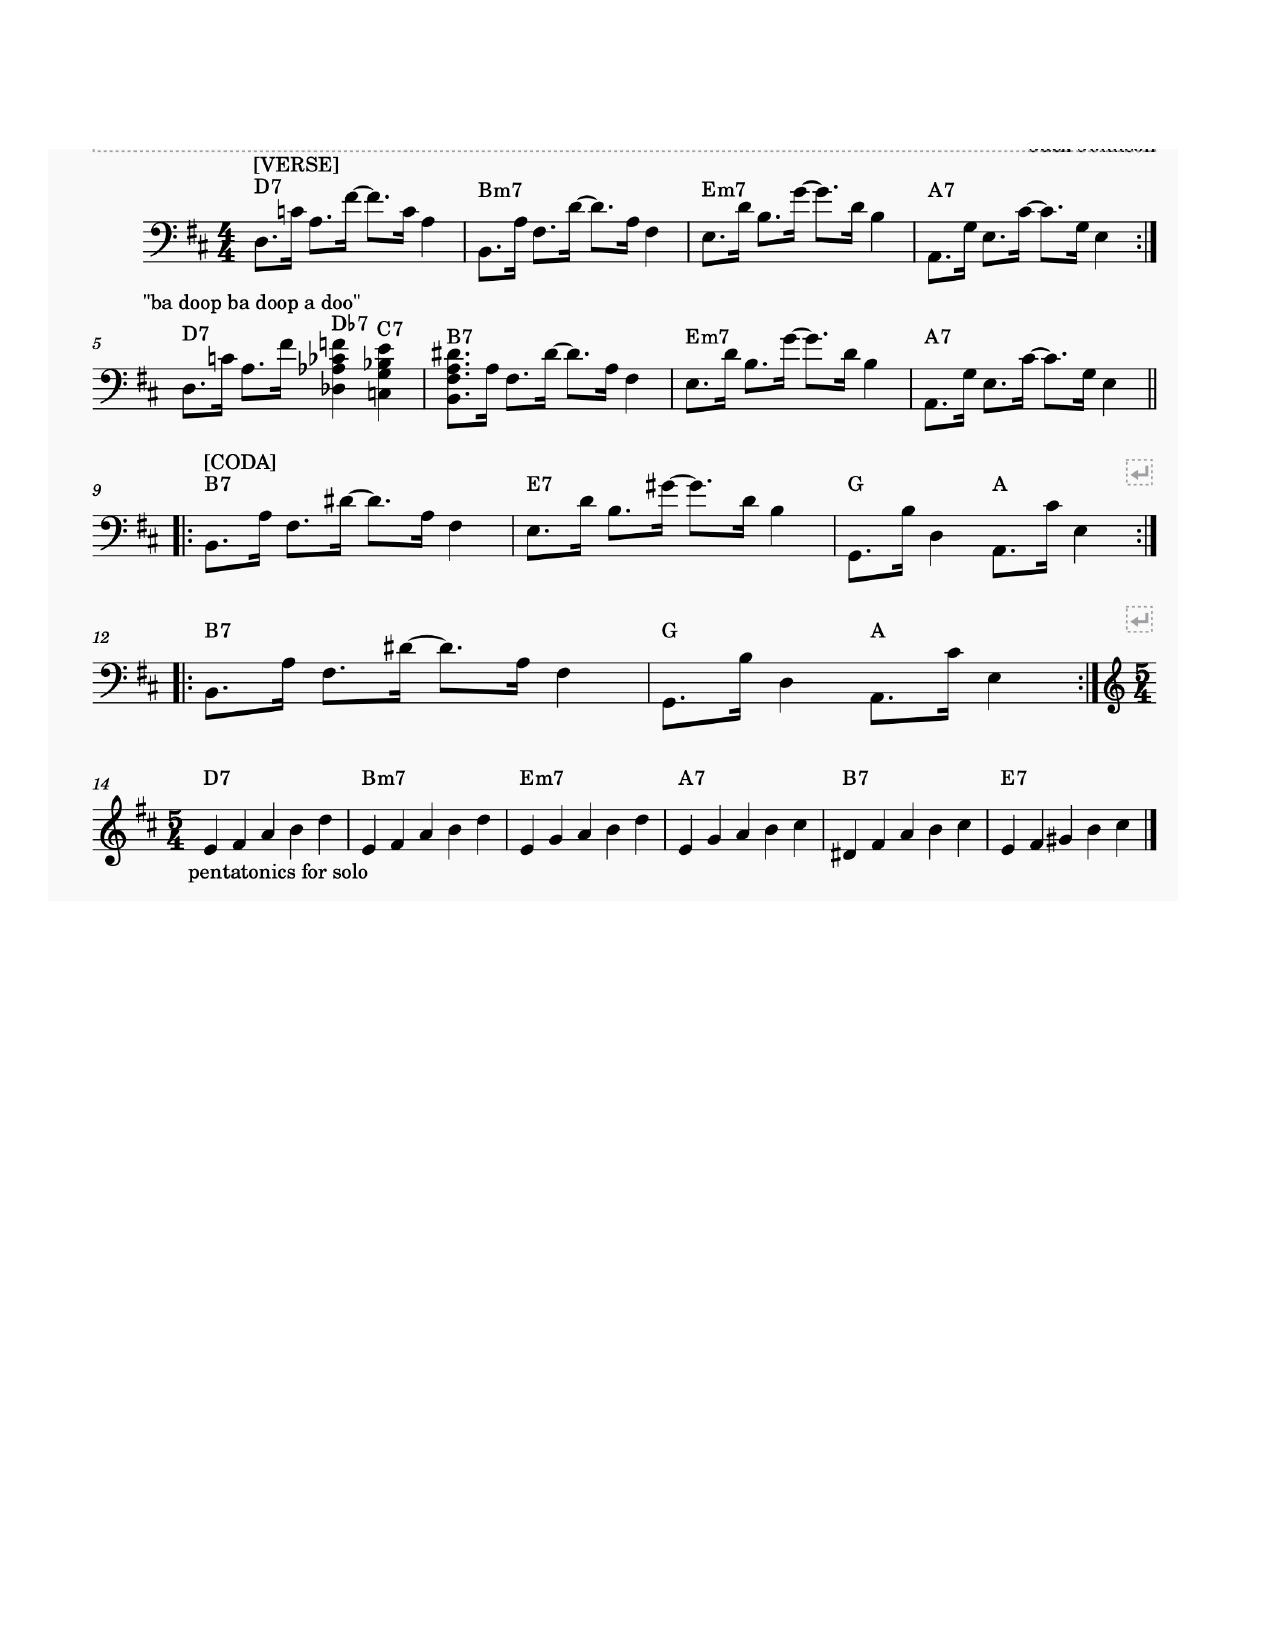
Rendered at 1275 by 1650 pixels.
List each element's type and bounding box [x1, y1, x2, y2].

picture [47, 149, 1179, 901]
